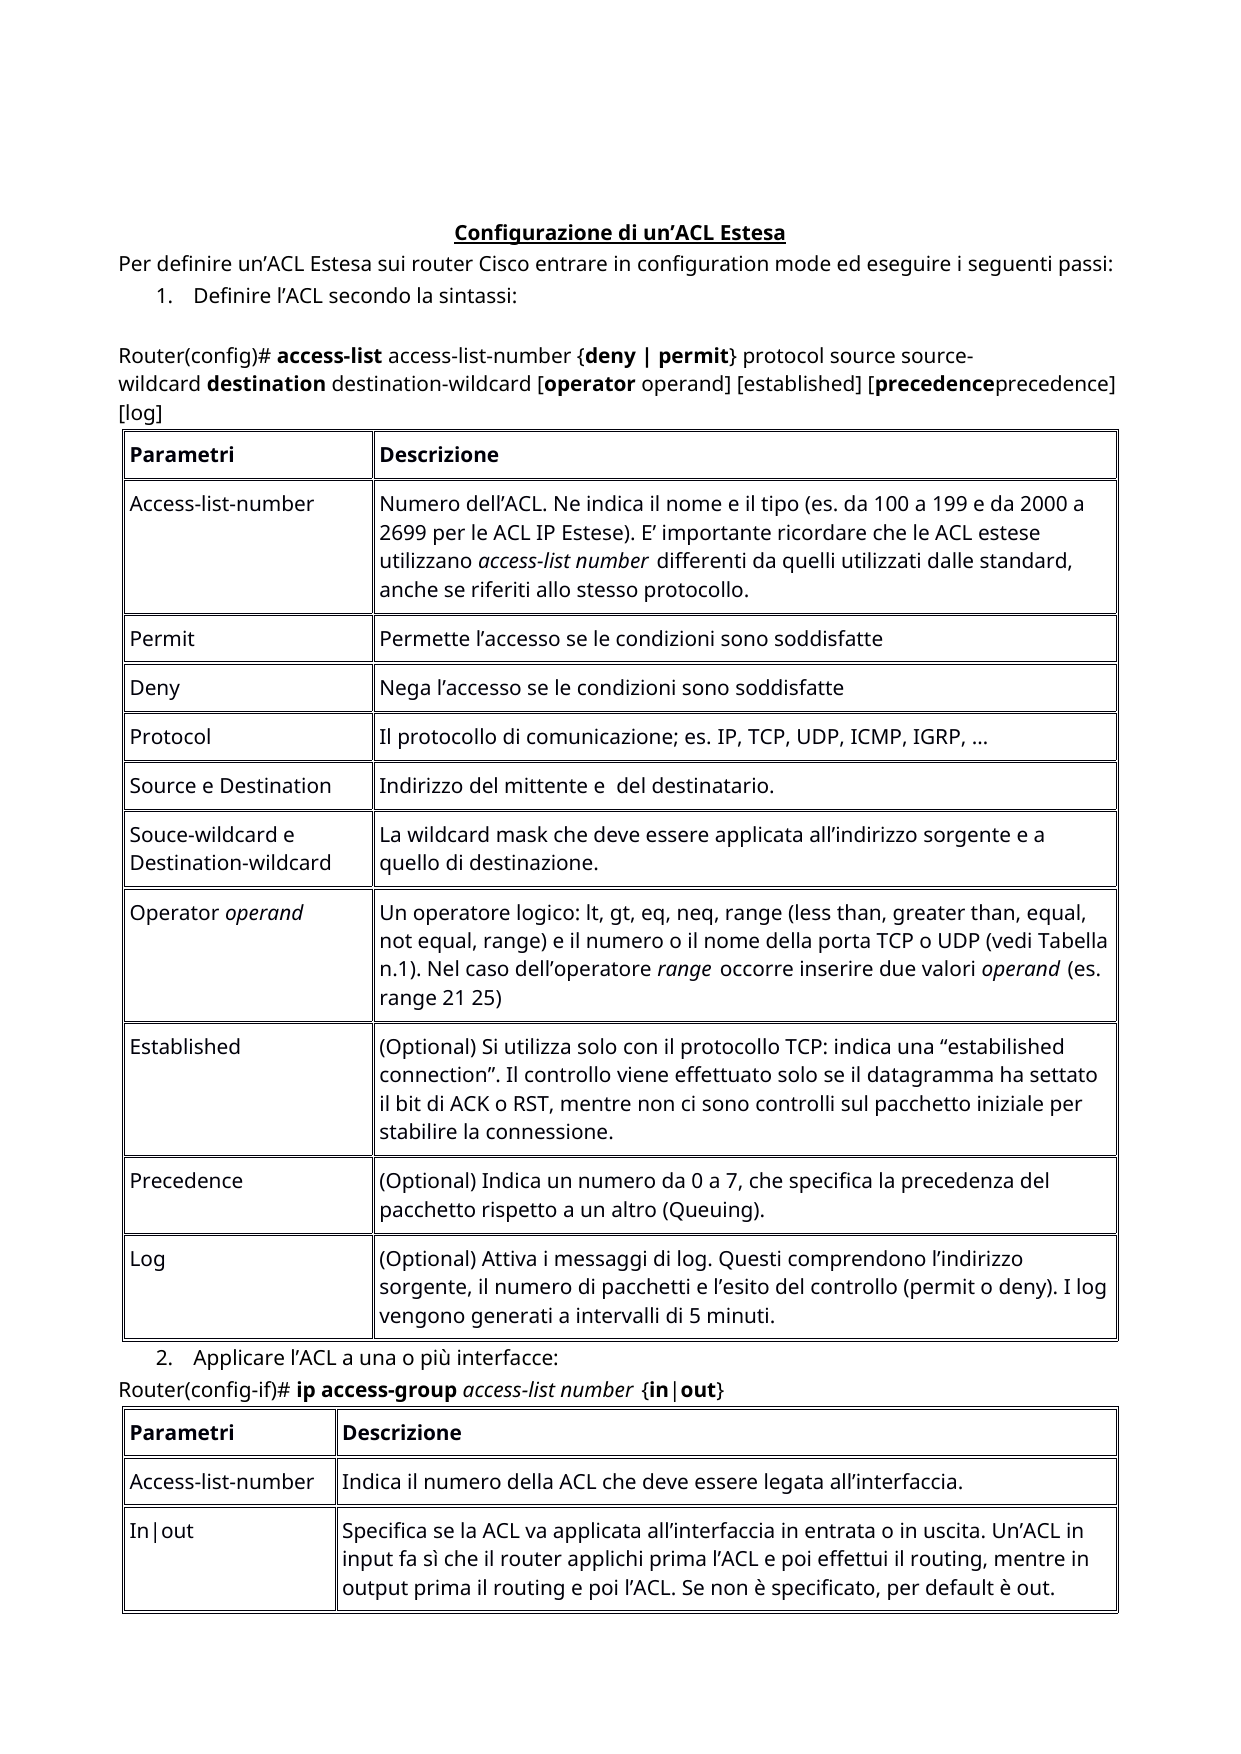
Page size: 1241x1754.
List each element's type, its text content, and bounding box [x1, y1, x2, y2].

table_cell Access-list-number [125, 1459, 335, 1504]
table_cell Un operatore logico: lt, gt, eq, neq, range (less than, greater than, equal, not equal, range) e il numero o il nome della porta TCP o UDP (vedi Tabella n.1). Nel caso dell’operatore range occorre inserire due valori operand (es. range 21 25) [375, 890, 1116, 1021]
table_header Descrizione [338, 1410, 1116, 1455]
table_cell Permit [125, 616, 372, 661]
table_cell Nega l’accesso se le condizioni sono soddisfatte [375, 665, 1116, 711]
table_cell Operator operand [125, 890, 372, 1021]
table_cell Permette l’accesso se le condizioni sono soddisfatte [375, 616, 1116, 661]
list Definire l’ACL secondo la sintassi: [156, 281, 1122, 309]
table_cell La wildcard mask che deve essere applicata all’indirizzo sorgente e a quello di destinazione. [375, 812, 1116, 886]
table_cell Souce-wildcard e Destination-wildcard [125, 812, 372, 886]
table_cell (Optional) Si utilizza solo con il protocollo TCP: indica una “estabilished connection”. Il controllo viene effettuato solo se il datagramma ha settato il bit di ACK o RST, mentre non ci sono controlli sul pacchetto iniziale per stabilire la connessione. [375, 1024, 1116, 1155]
text Configurazione di un’ACL Estesa [118, 218, 1122, 247]
table_cell Log [125, 1236, 372, 1338]
table_cell (Optional) Attiva i messaggi di log. Questi comprendono l’indirizzo sorgente, il numero di pacchetti e l’esito del controllo (permit o deny). I log vengono generati a intervalli di 5 minuti. [375, 1236, 1116, 1338]
table_cell Precedence [125, 1158, 372, 1232]
table_cell Indica il numero della ACL che deve essere legata all’interfaccia. [338, 1459, 1116, 1504]
table_cell Protocol [125, 714, 372, 759]
table_cell Access-list-number [125, 481, 372, 612]
text Router(config-if)# ip access-group access-list number {in|out} [118, 1375, 1122, 1403]
table_cell Specifica se la ACL va applicata all’interfaccia in entrata o in uscita. Un’ACL in input fa sì che il router applichi prima l’ACL e poi effettui il routing, mentre in output prima il routing e poi l’ACL. Se non è specificato, per default è out. [338, 1508, 1116, 1610]
list Applicare l’ACL a una o più interfacce: [156, 1343, 1122, 1372]
table_cell Indirizzo del mittente e del destinatario. [375, 763, 1116, 809]
table_cell Deny [125, 665, 372, 711]
table_cell (Optional) Indica un numero da 0 a 7, che specifica la precedenza del pacchetto rispetto a un altro (Queuing). [375, 1158, 1116, 1232]
table_cell Il protocollo di comunicazione; es. IP, TCP, UDP, ICMP, IGRP, … [375, 714, 1116, 759]
table_header Parametri [125, 1410, 335, 1455]
table_header Parametri [125, 432, 372, 478]
text Per definire un’ACL Estesa sui router Cisco entrare in configuration mode ed eseguire i seguenti passi: [118, 249, 1122, 278]
table_cell Numero dell’ACL. Ne indica il nome e il tipo (es. da 100 a 199 e da 2000 a 2699 per le ACL IP Estese). E’ importante ricordare che le ACL estese utilizzano access-list number differenti da quelli utilizzati dalle standard, anche se riferiti allo stesso protocollo. [375, 481, 1116, 612]
table_cell Source e Destination [125, 763, 372, 809]
table_cell Established [125, 1024, 372, 1155]
text Router(config)# access-list access-list-number {deny | permit} protocol source source-wildcard destination destination-wildcard [operator operand] [established] [precedenceprecedence] [log] [118, 312, 1122, 426]
table_cell In|out [125, 1508, 335, 1610]
table_header Descrizione [375, 432, 1116, 478]
